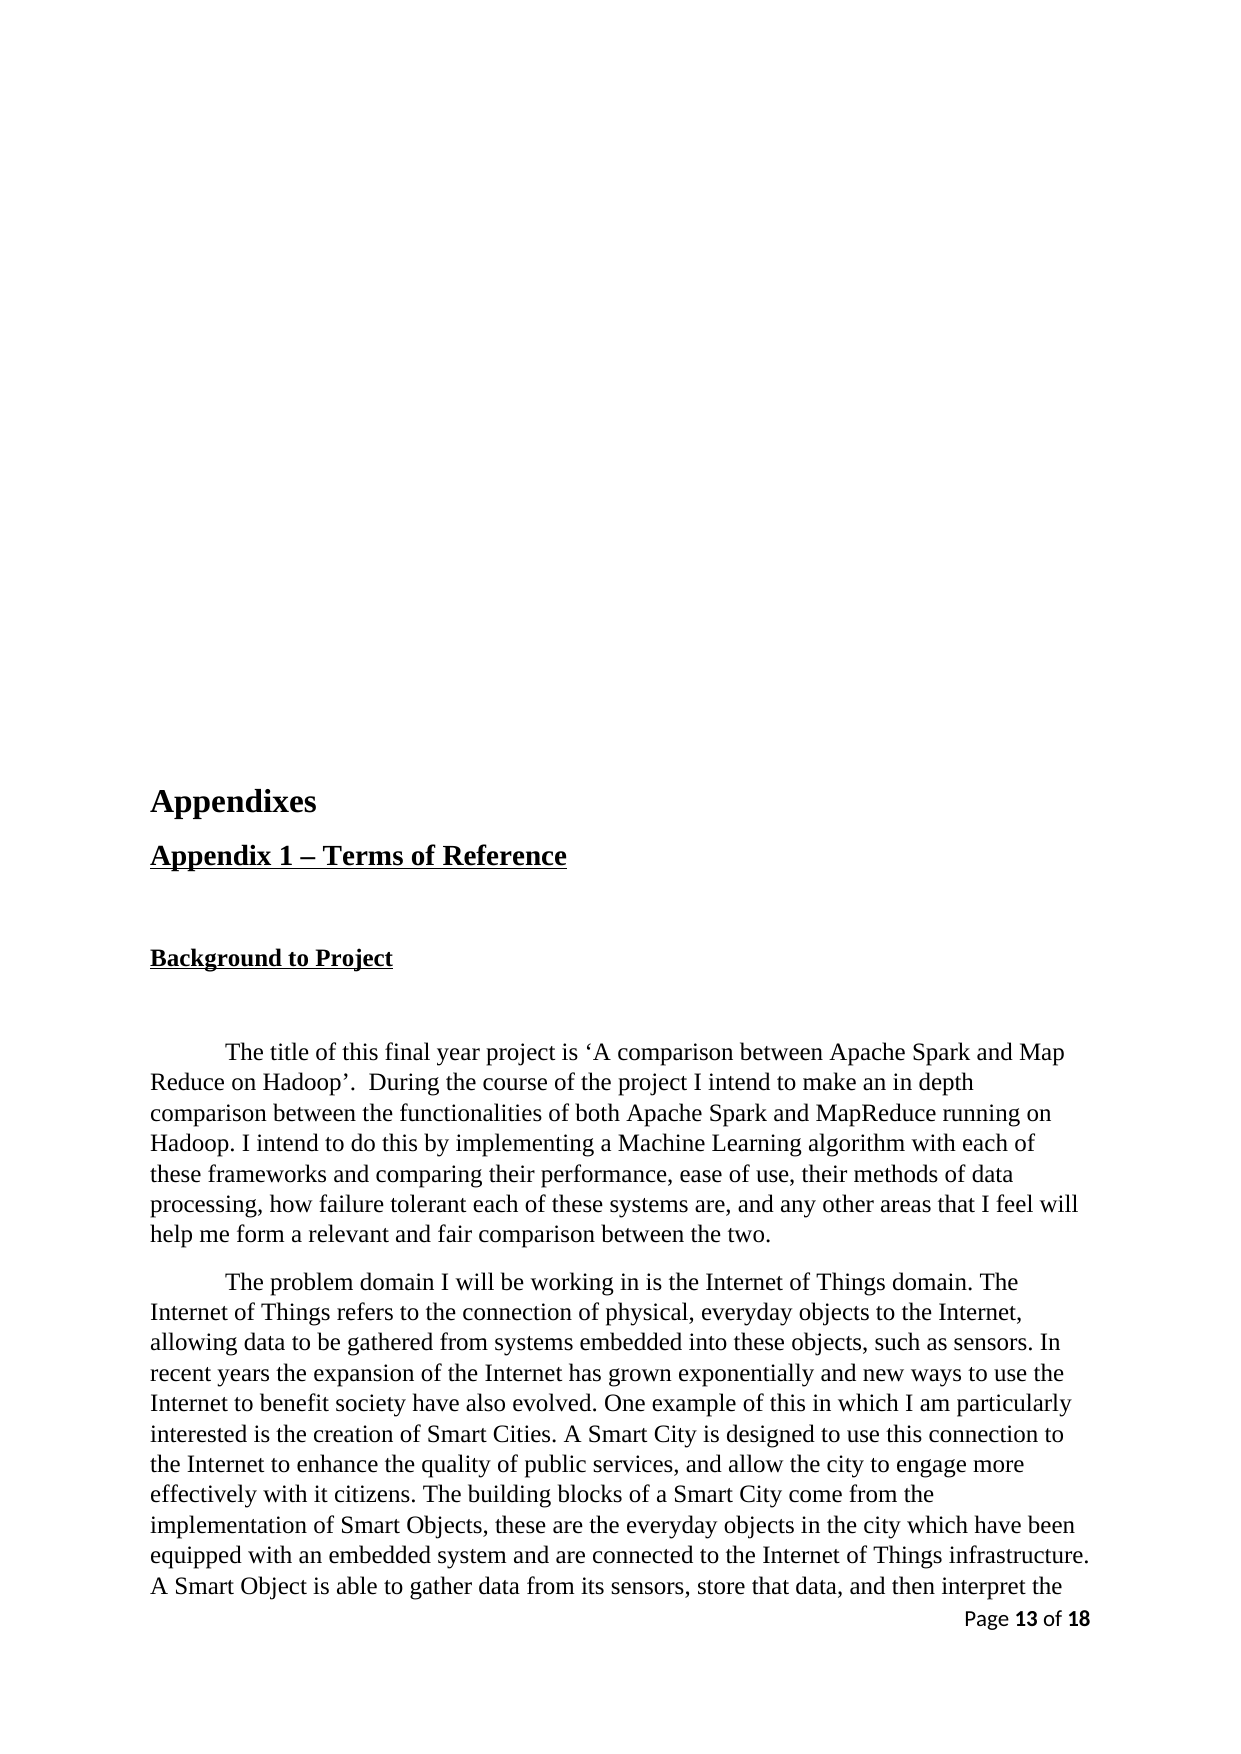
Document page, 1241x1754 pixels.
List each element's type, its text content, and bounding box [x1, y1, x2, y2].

text The title of this final year project is ‘A comparison between Apache Spark and Map Reduce on Hadoop’. During the course of the project I intend to make an in depth comparison between the functionalities of both Apache Spark and MapReduce running on Hadoop. I intend to do this by implementing a Machine Learning algorithm with each of these frameworks and comparing their performance, ease of use, their methods of data processing, how failure tolerant each of these systems are, and any other areas that I feel will help me form a relevant and fair comparison between the two. [150, 1037, 1090, 1248]
text Appendixes [150, 781, 1090, 819]
text The problem domain I will be working in is the Internet of Things domain. The Internet of Things refers to the connection of physical, everyday objects to the Internet, allowing data to be gathered from systems embedded into these objects, such as sensors. In recent years the expansion of the Internet has grown exponentially and new ways to use the Internet to benefit society have also evolved. One example of this in which I am particularly interested is the creation of Smart Cities. A Smart City is designed to use this connection to the Internet to enhance the quality of public services, and allow the city to engage more effectively with it citizens. The building blocks of a Smart City come from the implementation of Smart Objects, these are the everyday objects in the city which have been equipped with an embedded system and are connected to the Internet of Things infrastructure. A Smart Object is able to gather data from its sensors, store that data, and then interpret the [150, 1267, 1090, 1599]
text Appendix 1 – Terms of Reference [150, 838, 1090, 872]
text Background to Project [150, 943, 1090, 972]
